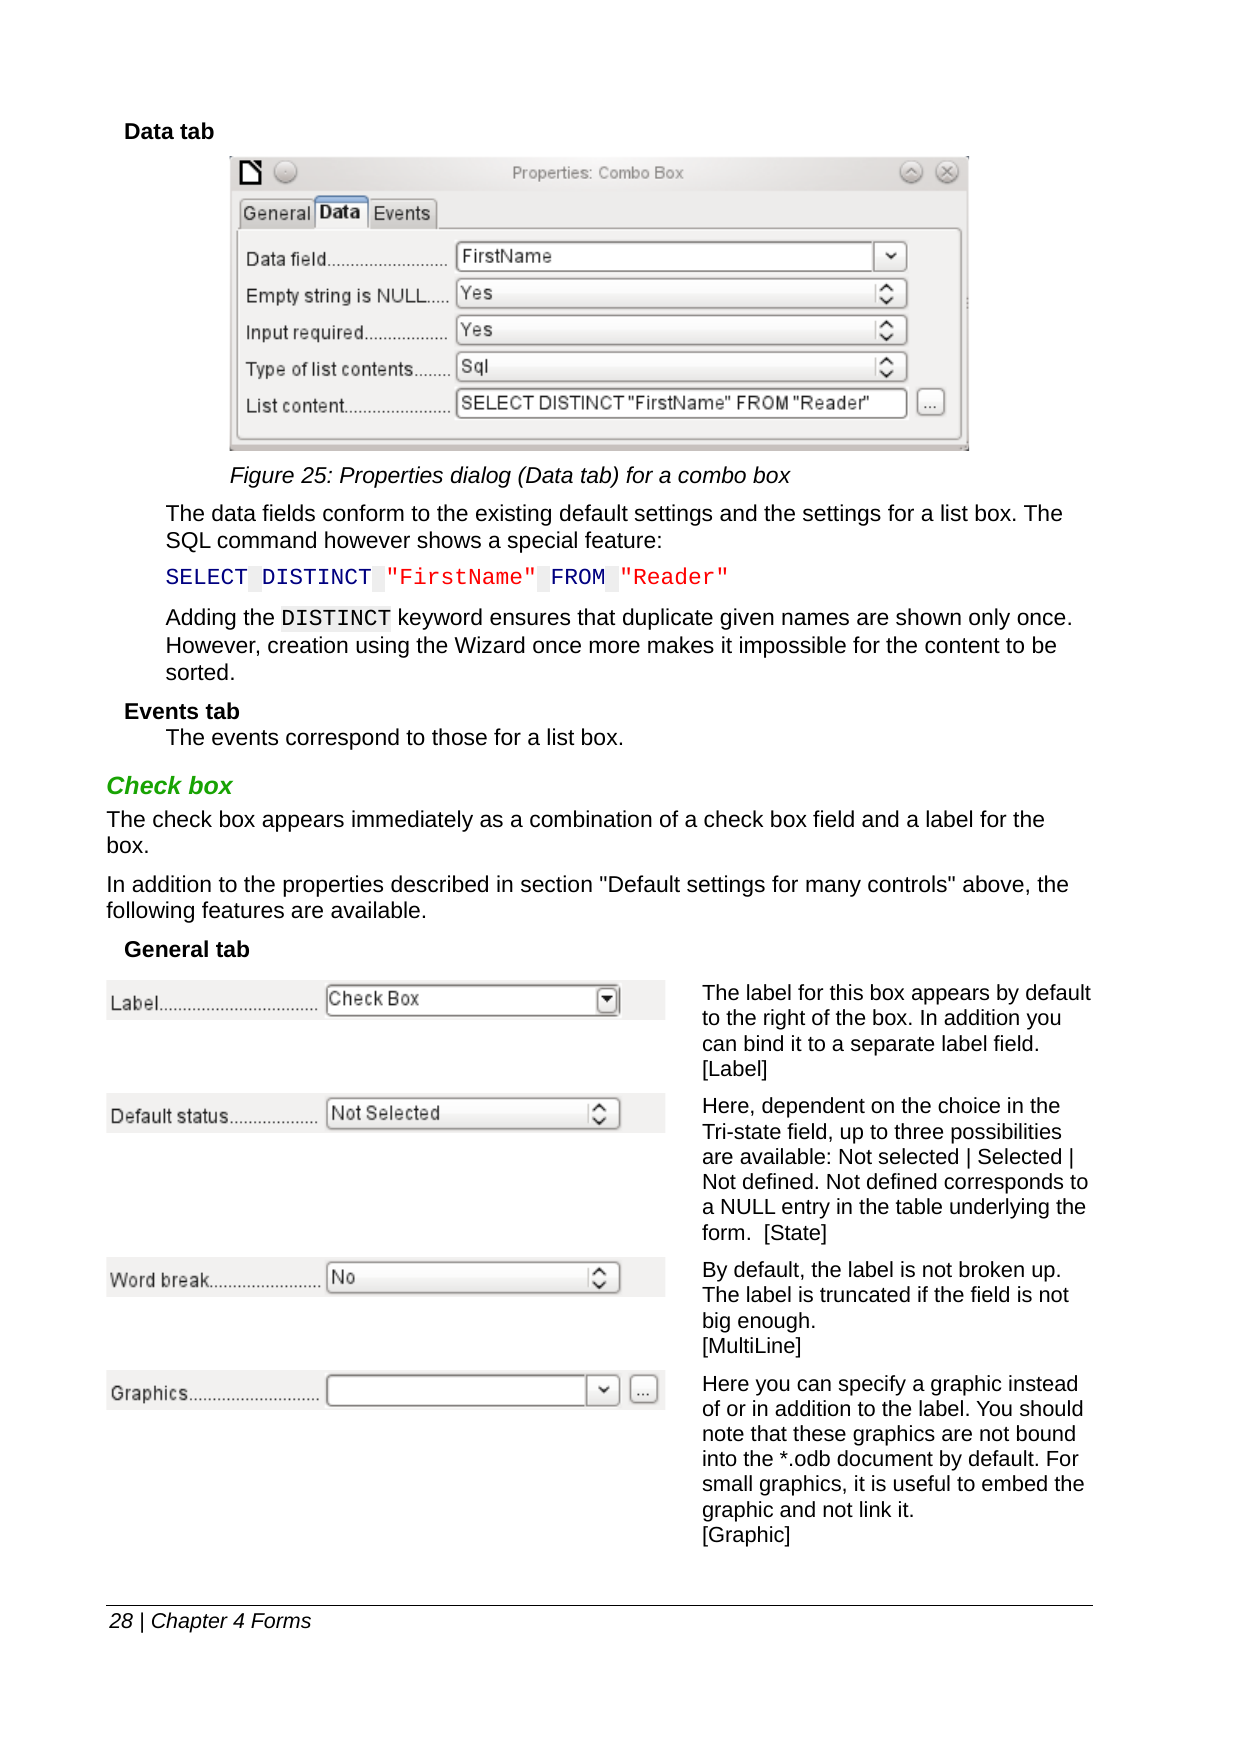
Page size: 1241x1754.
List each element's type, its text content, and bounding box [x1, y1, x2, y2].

text Data tab [124, 118, 1093, 144]
subtitle Check box [106, 771, 1093, 800]
text FROM [550, 566, 605, 592]
table_cell Here, dependent on the choice in the Tri-state field, up to three possibilities are available: Not selected | Selected | Not defined. Not defined corresponds to a NULL entry in the table underlying the form. [State] [702, 1094, 1093, 1257]
picture [229, 156, 970, 451]
table_header [106, 980, 702, 1093]
table_cell Here you can specify a graphic instead of or in addition to the label. You should note that these graphics are not bound into the *.odb document by default. For small graphics, it is useful to embed the graphic and not link it. [Graphic] [702, 1371, 1093, 1559]
picture [106, 1257, 666, 1297]
picture [106, 1370, 666, 1410]
table_cell [106, 1371, 702, 1559]
text DISTINCT [262, 566, 372, 592]
picture [106, 980, 666, 1020]
text SELECT [165, 566, 248, 592]
text Figure 25: Properties dialog (Data tab) for a combo box [229, 462, 969, 488]
text General tab [124, 936, 1093, 962]
table_cell [106, 1094, 702, 1257]
text The check box appears immediately as a combination of a check box field and a label for the box. [106, 806, 1093, 858]
table_cell By default, the label is not broken up. The label is truncated if the field is not big enough. [MultiLine] [702, 1257, 1093, 1371]
table_header The label for this box appears by default to the right of the box. In addition you can bind it to a separate label field. [Label] [702, 980, 1093, 1093]
text In addition to the properties described in section "Default settings for many controls" above, the following features are available. [106, 871, 1093, 923]
text Adding the DISTINCT keyword ensures that duplicate given names are shown only once. However, creation using the Wizard once more makes it impossible for the content to be sorted. [165, 604, 1093, 685]
text Events tab [124, 698, 1093, 724]
table_cell [106, 1257, 702, 1371]
picture [106, 1093, 666, 1133]
text The data fields conform to the existing default settings and the settings for a list box. The SQL command however shows a special feature: [165, 500, 1093, 553]
text The events correspond to those for a list box. [165, 724, 1093, 750]
text "FirstName" [385, 566, 537, 592]
text "Reader" [619, 566, 1093, 592]
